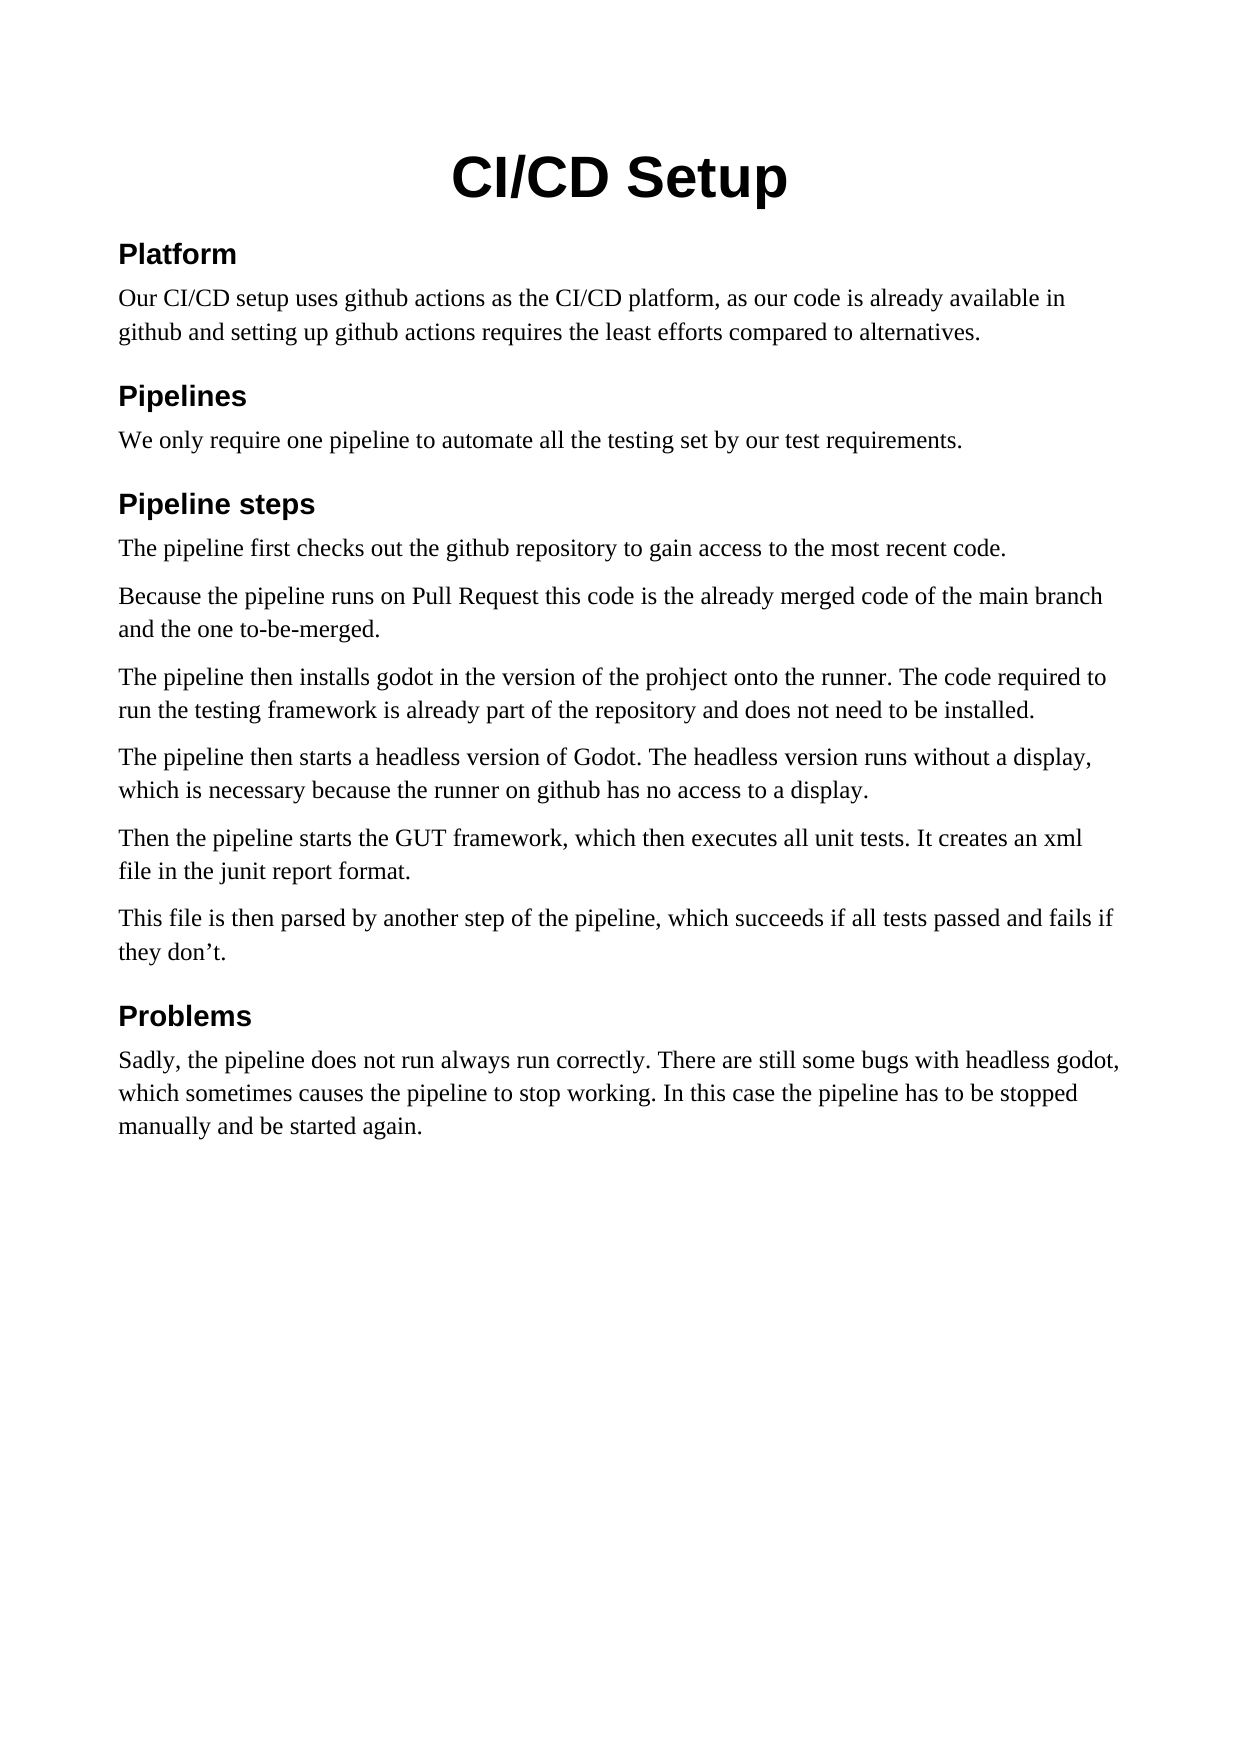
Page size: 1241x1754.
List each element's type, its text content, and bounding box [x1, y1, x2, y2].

title CI/CD Setup [118, 143, 1122, 210]
subtitle Problems [118, 999, 1122, 1032]
text Because the pipeline runs on Pull Request this code is the already merged code of the main branch and the one to-be-merged. [118, 581, 1122, 643]
subtitle Pipeline steps [118, 487, 1122, 521]
text Sadly, the pipeline does not run always run correctly. There are still some bugs with headless godot, which sometimes causes the pipeline to stop working. In this case the pipeline has to be stopped manually and be started again. [118, 1045, 1122, 1140]
text Our CI/CD setup uses github actions as the CI/CD platform, as our code is already available in github and setting up github actions requires the least efforts compared to alternatives. [118, 283, 1122, 345]
subtitle Platform [118, 237, 1122, 271]
text Then the pipeline starts the GUT framework, which then executes all unit tests. It creates an xml file in the junit report format. [118, 823, 1122, 885]
text The pipeline then installs godot in the version of the prohject onto the runner. The code required to run the testing framework is already part of the repository and does not need to be installed. [118, 662, 1122, 723]
text The pipeline first checks out the github repository to gain access to the most recent code. [118, 533, 1122, 562]
text The pipeline then starts a headless version of Godot. The headless version runs without a display, which is necessary because the runner on github has no access to a display. [118, 742, 1122, 804]
text This file is then parsed by another step of the pipeline, which succeeds if all tests passed and fails if they don’t. [118, 903, 1122, 965]
subtitle Pipelines [118, 379, 1122, 412]
text We only require one pipeline to automate all the testing set by our test requirements. [118, 425, 1122, 454]
